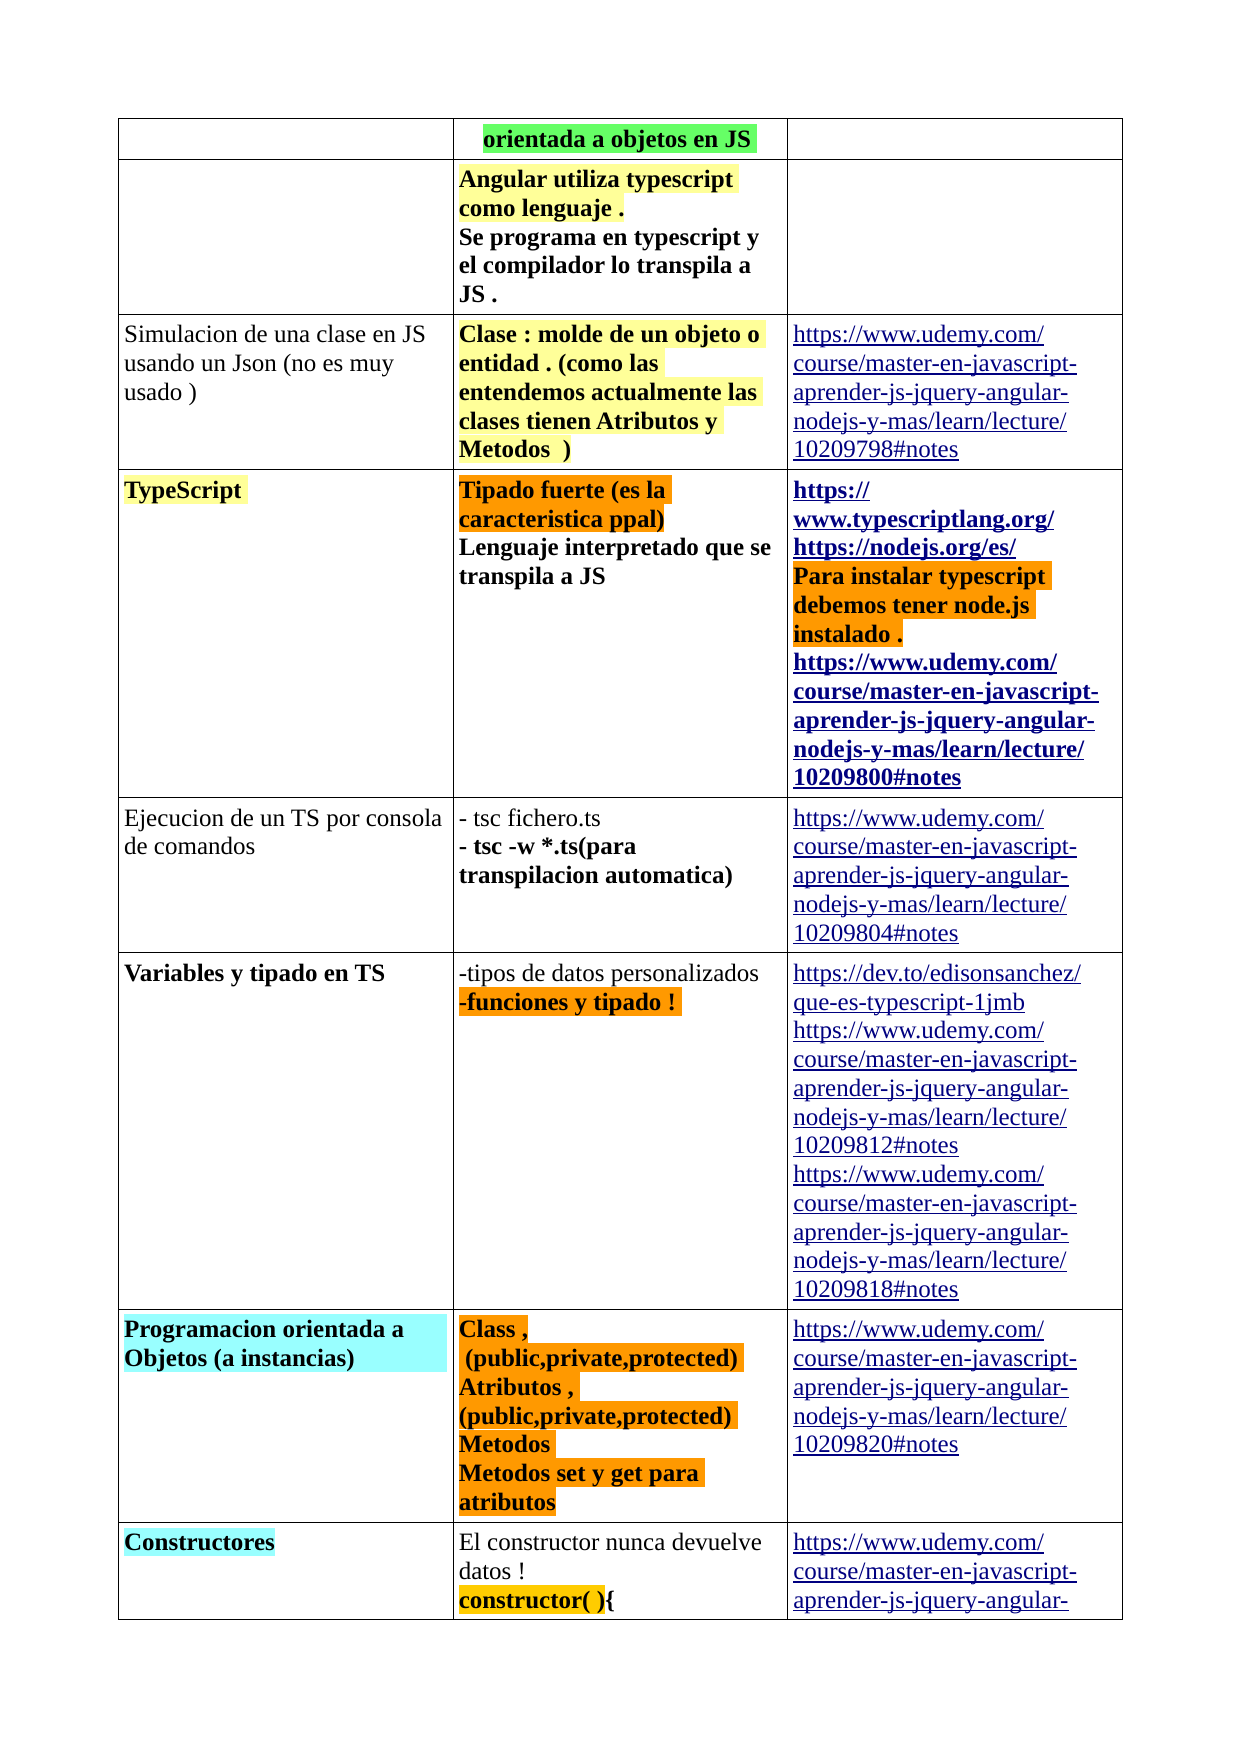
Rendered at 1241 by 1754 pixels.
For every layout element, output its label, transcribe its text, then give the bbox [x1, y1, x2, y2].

table_cell TypeScript [119, 470, 453, 797]
table_cell El constructor nunca devuelve datos ! constructor( ){ [454, 1523, 787, 1619]
table_cell Constructores [119, 1523, 453, 1619]
table_cell Simulacion de una clase en JS usando un Json (no es muy usado ) [119, 315, 453, 469]
table_cell Variables y tipado en TS [119, 953, 453, 1309]
table_cell https://www.udemy.com/course/master-en-javascript-aprender-js-jquery-angular-nodejs-y-mas/learn/lecture/10209804#notes [788, 798, 1122, 952]
table_cell - tsc fichero.ts - tsc -w *.ts(para transpilacion automatica) [454, 798, 787, 952]
table_cell [119, 160, 453, 314]
table_cell Clase : molde de un objeto o entidad . (como las entendemos actualmente las clases tienen Atributos y Metodos ) [454, 315, 787, 469]
table_cell https://www.typescriptlang.org/ https://nodejs.org/es/ Para instalar typescript debemos tener node.js instalado . https://www.udemy.com/course/master-en-javascript-aprender-js-jquery-angular-nodejs-y-mas/learn/lecture/10209800#notes [788, 470, 1122, 797]
table_header [119, 119, 453, 158]
table_header orientada a objetos en JS [454, 119, 787, 158]
table_cell https://www.udemy.com/course/master-en-javascript-aprender-js-jquery-angular-nodejs-y-mas/learn/lecture/10209798#notes [788, 315, 1122, 469]
table_cell Class , (public,private,protected) Atributos , (public,private,protected) Metodos Metodos set y get para atributos [454, 1310, 787, 1522]
table_header [788, 119, 1122, 158]
table_cell Tipado fuerte (es la caracteristica ppal) Lenguaje interpretado que se transpila a JS [454, 470, 787, 797]
table_cell https://dev.to/edisonsanchez/que-es-typescript-1jmb https://www.udemy.com/course/master-en-javascript-aprender-js-jquery-angular-nodejs-y-mas/learn/lecture/10209812#notes https://www.udemy.com/course/master-en-javascript-aprender-js-jquery-angular-nodejs-y-mas/learn/lecture/10209818#notes [788, 953, 1122, 1309]
table_cell Angular utiliza typescript como lenguaje . Se programa en typescript y el compilador lo transpila a JS . [454, 160, 787, 314]
table_cell https://www.udemy.com/course/master-en-javascript-aprender-js-jquery-angular- [788, 1523, 1122, 1619]
table_cell https://www.udemy.com/course/master-en-javascript-aprender-js-jquery-angular-nodejs-y-mas/learn/lecture/10209820#notes [788, 1310, 1122, 1522]
table_cell Programacion orientada a Objetos (a instancias) [119, 1310, 453, 1522]
table_cell -tipos de datos personalizados -funciones y tipado ! [454, 953, 787, 1309]
table_cell Ejecucion de un TS por consola de comandos [119, 798, 453, 952]
table_cell [788, 160, 1122, 314]
